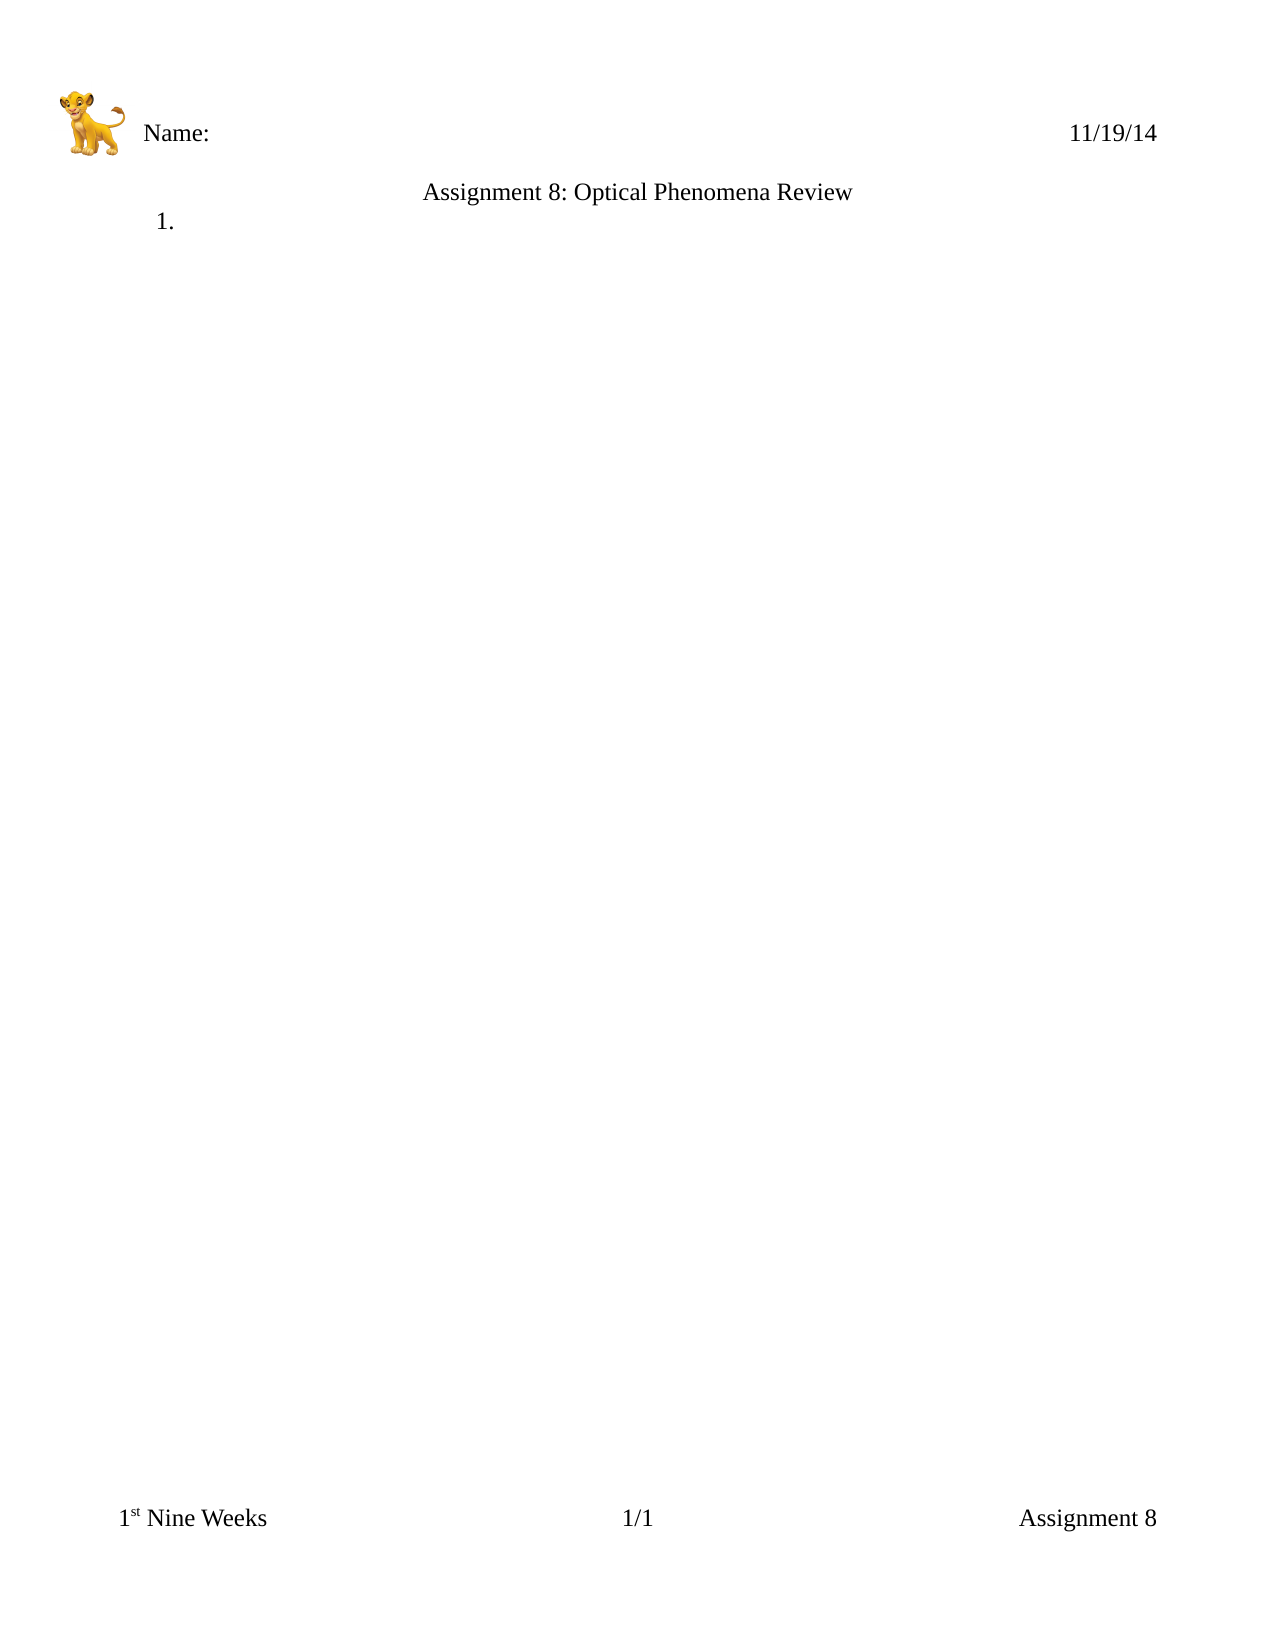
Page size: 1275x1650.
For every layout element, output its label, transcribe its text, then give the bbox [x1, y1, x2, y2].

picture [48, 81, 136, 156]
text Assignment 8: Optical Phenomena Review [118, 177, 1157, 206]
